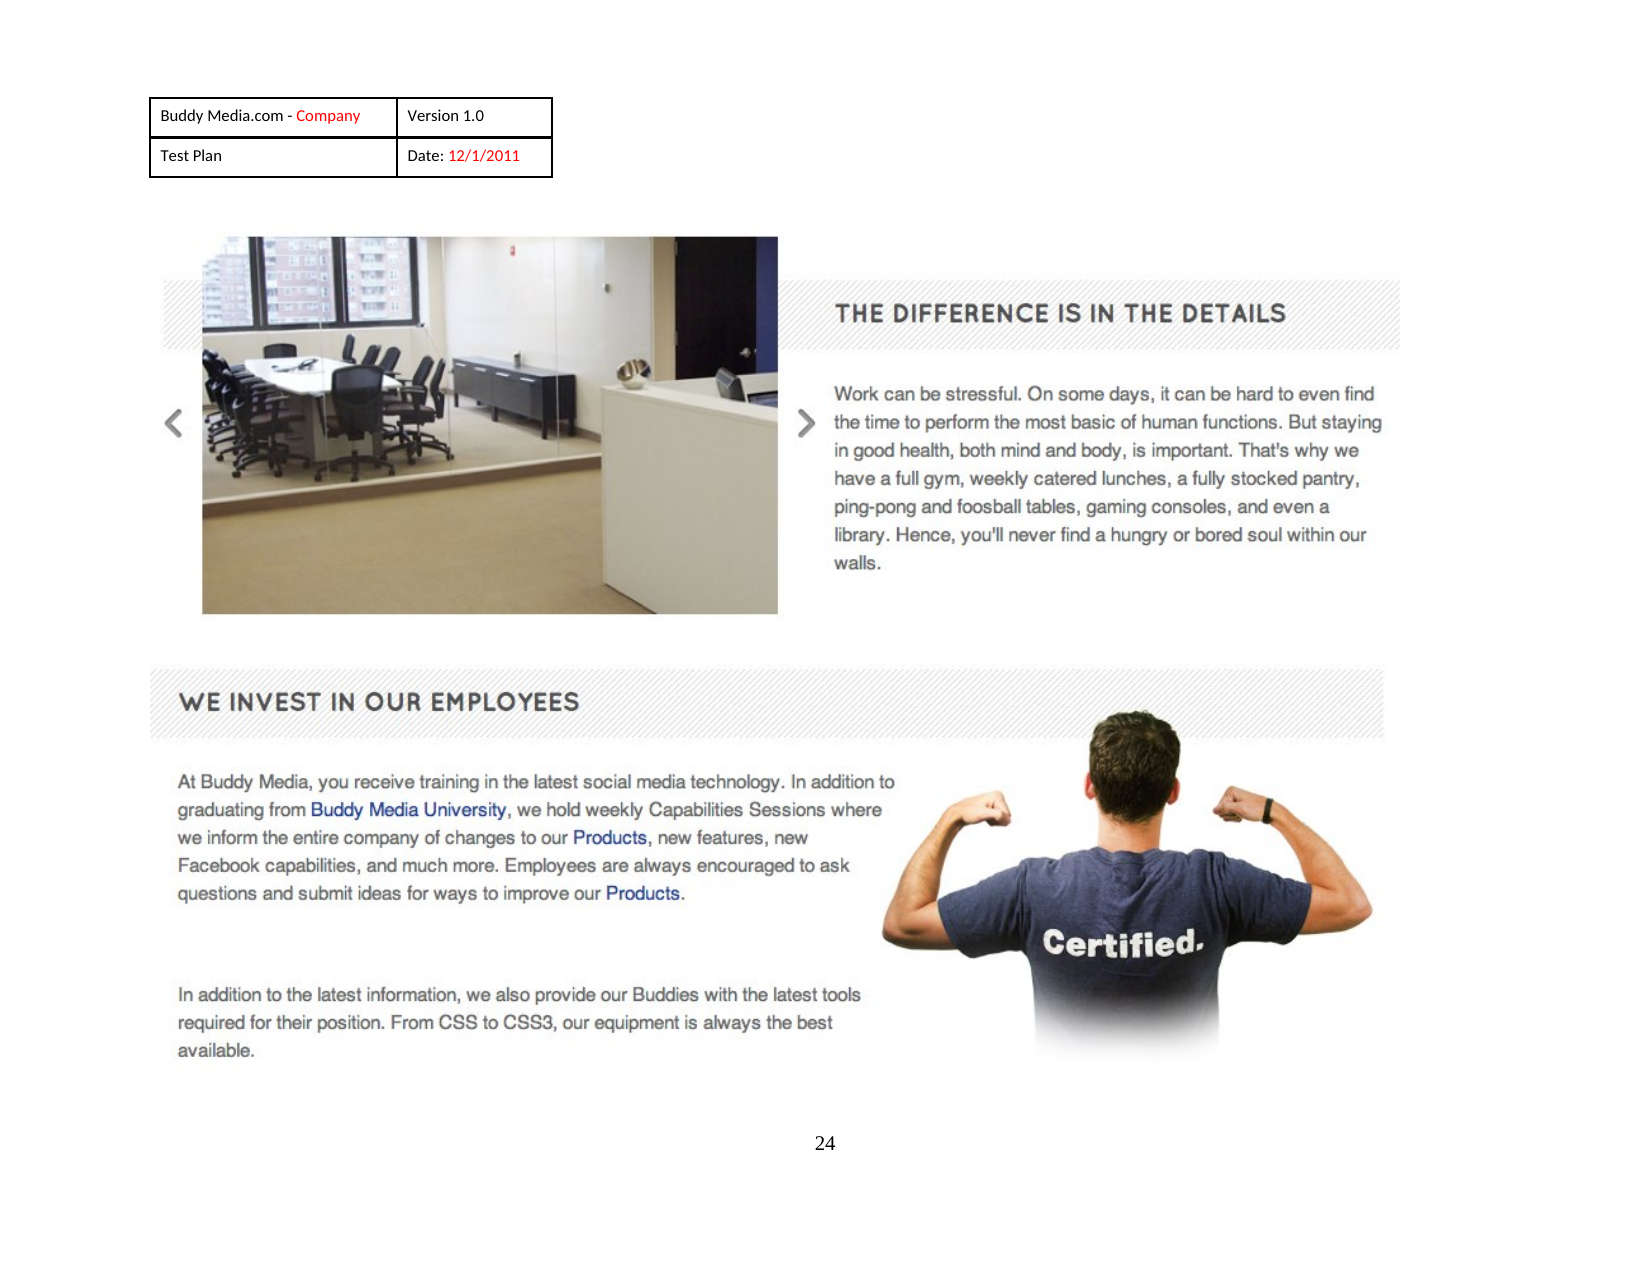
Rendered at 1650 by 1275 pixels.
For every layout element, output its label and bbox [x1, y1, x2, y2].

picture [150, 644, 1400, 1095]
picture [150, 201, 1400, 622]
